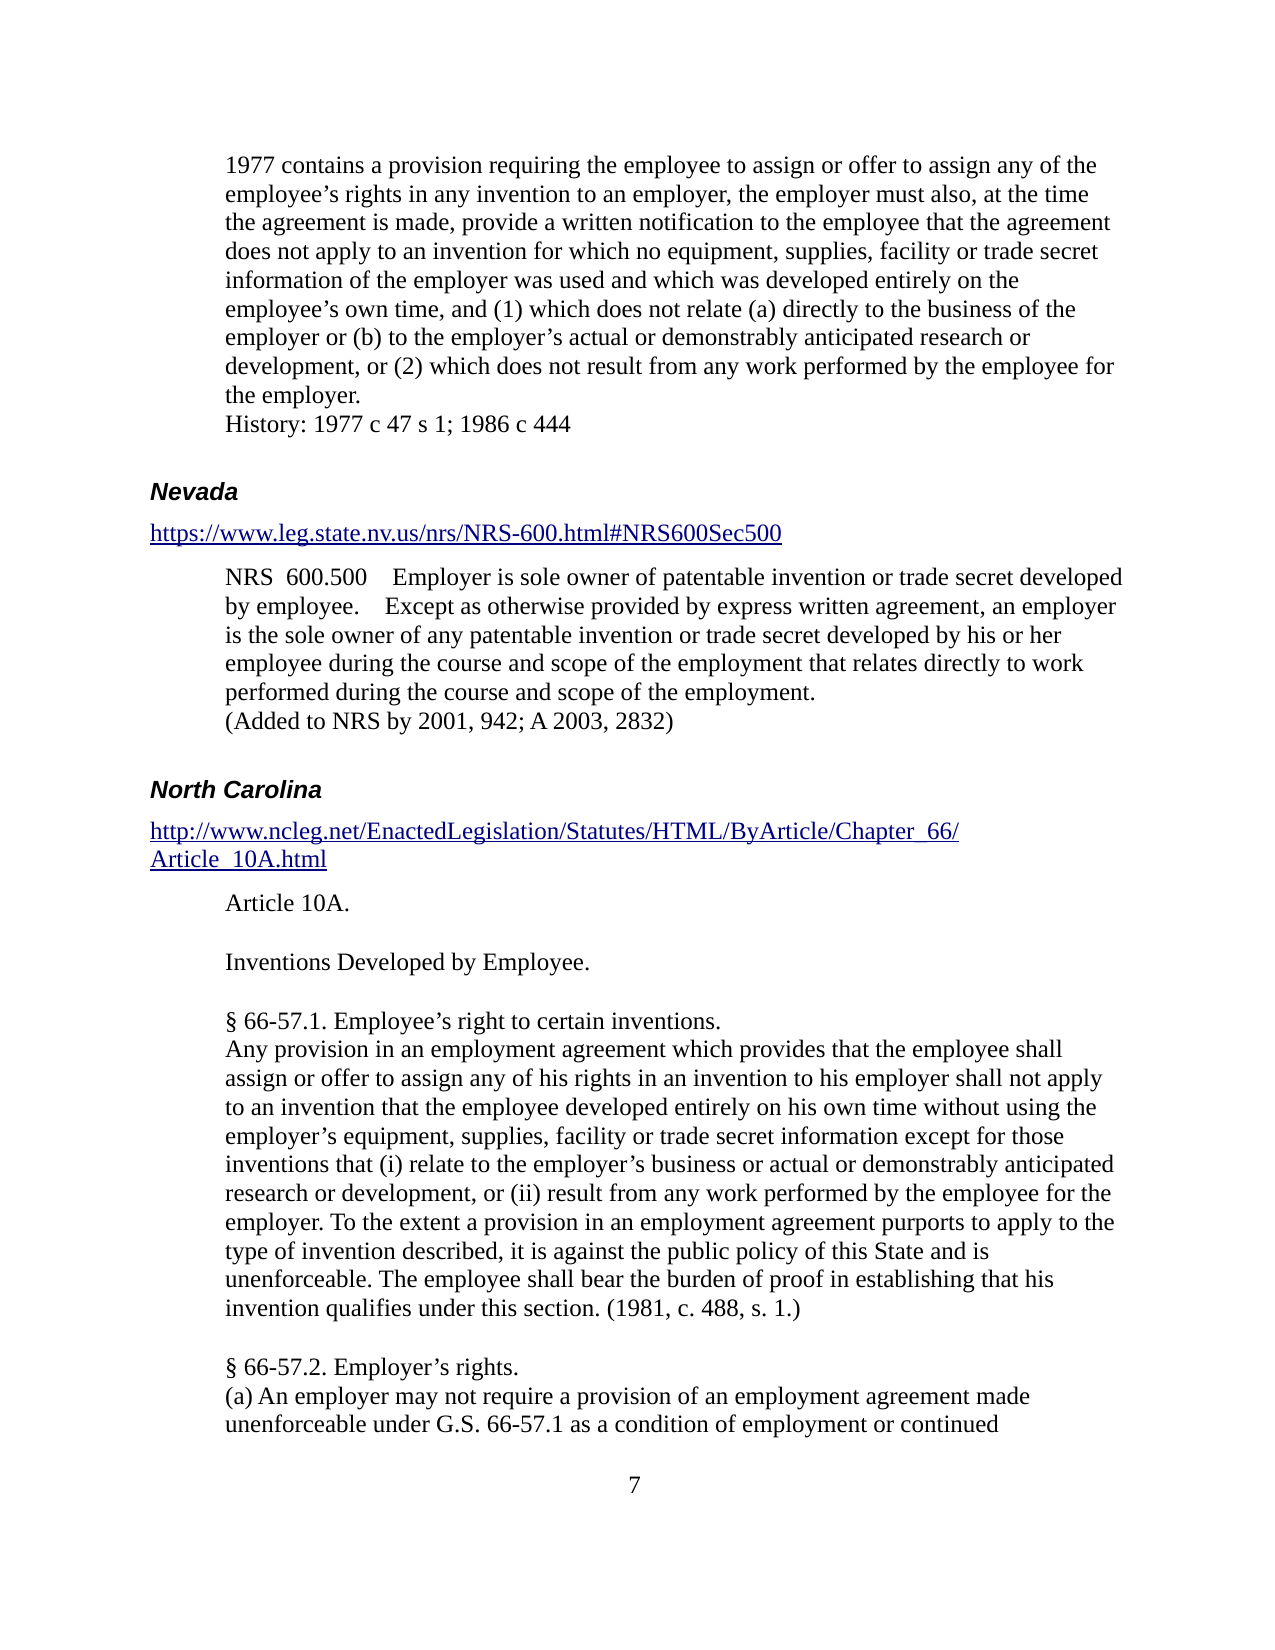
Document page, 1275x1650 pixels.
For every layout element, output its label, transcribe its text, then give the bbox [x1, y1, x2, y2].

text 1977 contains a provision requiring the employee to assign or offer to assign any of the employee’s rights in any invention to an employer, the employer must also, at the time the agreement is made, provide a written notification to the employee that the agreement does not apply to an invention for which no equipment, supplies, facility or trade secret information of the employer was used and which was developed entirely on the employee’s own time, and (1) which does not relate (a) directly to the business of the employer or (b) to the employer’s actual or demonstrably anticipated research or development, or (2) which does not result from any work performed by the employee for the employer. History: 1977 c 47 s 1; 1986 c 444 [225, 150, 1125, 437]
text § 66-57.2. Employer’s rights. (a) An employer may not require a provision of an employment agreement made unenforceable under G.S. 66-57.1 as a condition of employment or continued [225, 1352, 1125, 1438]
text Inventions Developed by Employee. [225, 947, 1125, 976]
subtitle Nevada [150, 477, 1125, 506]
text § 66-57.1. Employee’s right to certain inventions. Any provision in an employment agreement which provides that the employee shall assign or offer to assign any of his rights in an invention to his employer shall not apply to an invention that the employee developed entirely on his own time without using the employer’s equipment, supplies, facility or trade secret information except for those inventions that (i) relate to the employer’s business or actual or demonstrably anticipated research or development, or (ii) result from any work performed by the employee for the employer. To the extent a provision in an employment agreement purports to apply to the type of invention described, it is against the public policy of this State and is unenforceable. The employee shall bear the burden of proof in establishing that his invention qualifies under this section. (1981, c. 488, s. 1.) [225, 1006, 1125, 1322]
subtitle North Carolina [150, 775, 1125, 803]
text Article 10A. [225, 888, 1125, 917]
text NRS 600.500 Employer is sole owner of patentable invention or trade secret developed by employee. Except as otherwise provided by express written agreement, an employer is the sole owner of any patentable invention or trade secret developed by his or her employee during the course and scope of the employment that relates directly to work performed during the course and scope of the employment. (Added to NRS by 2001, 942; A 2003, 2832) [225, 562, 1125, 735]
text http://www.ncleg.net/EnactedLegislation/Statutes/HTML/ByArticle/Chapter_66/Article_10A.html [150, 816, 1125, 873]
text https://www.leg.state.nv.us/nrs/NRS-600.html#NRS600Sec500 [150, 518, 1125, 547]
